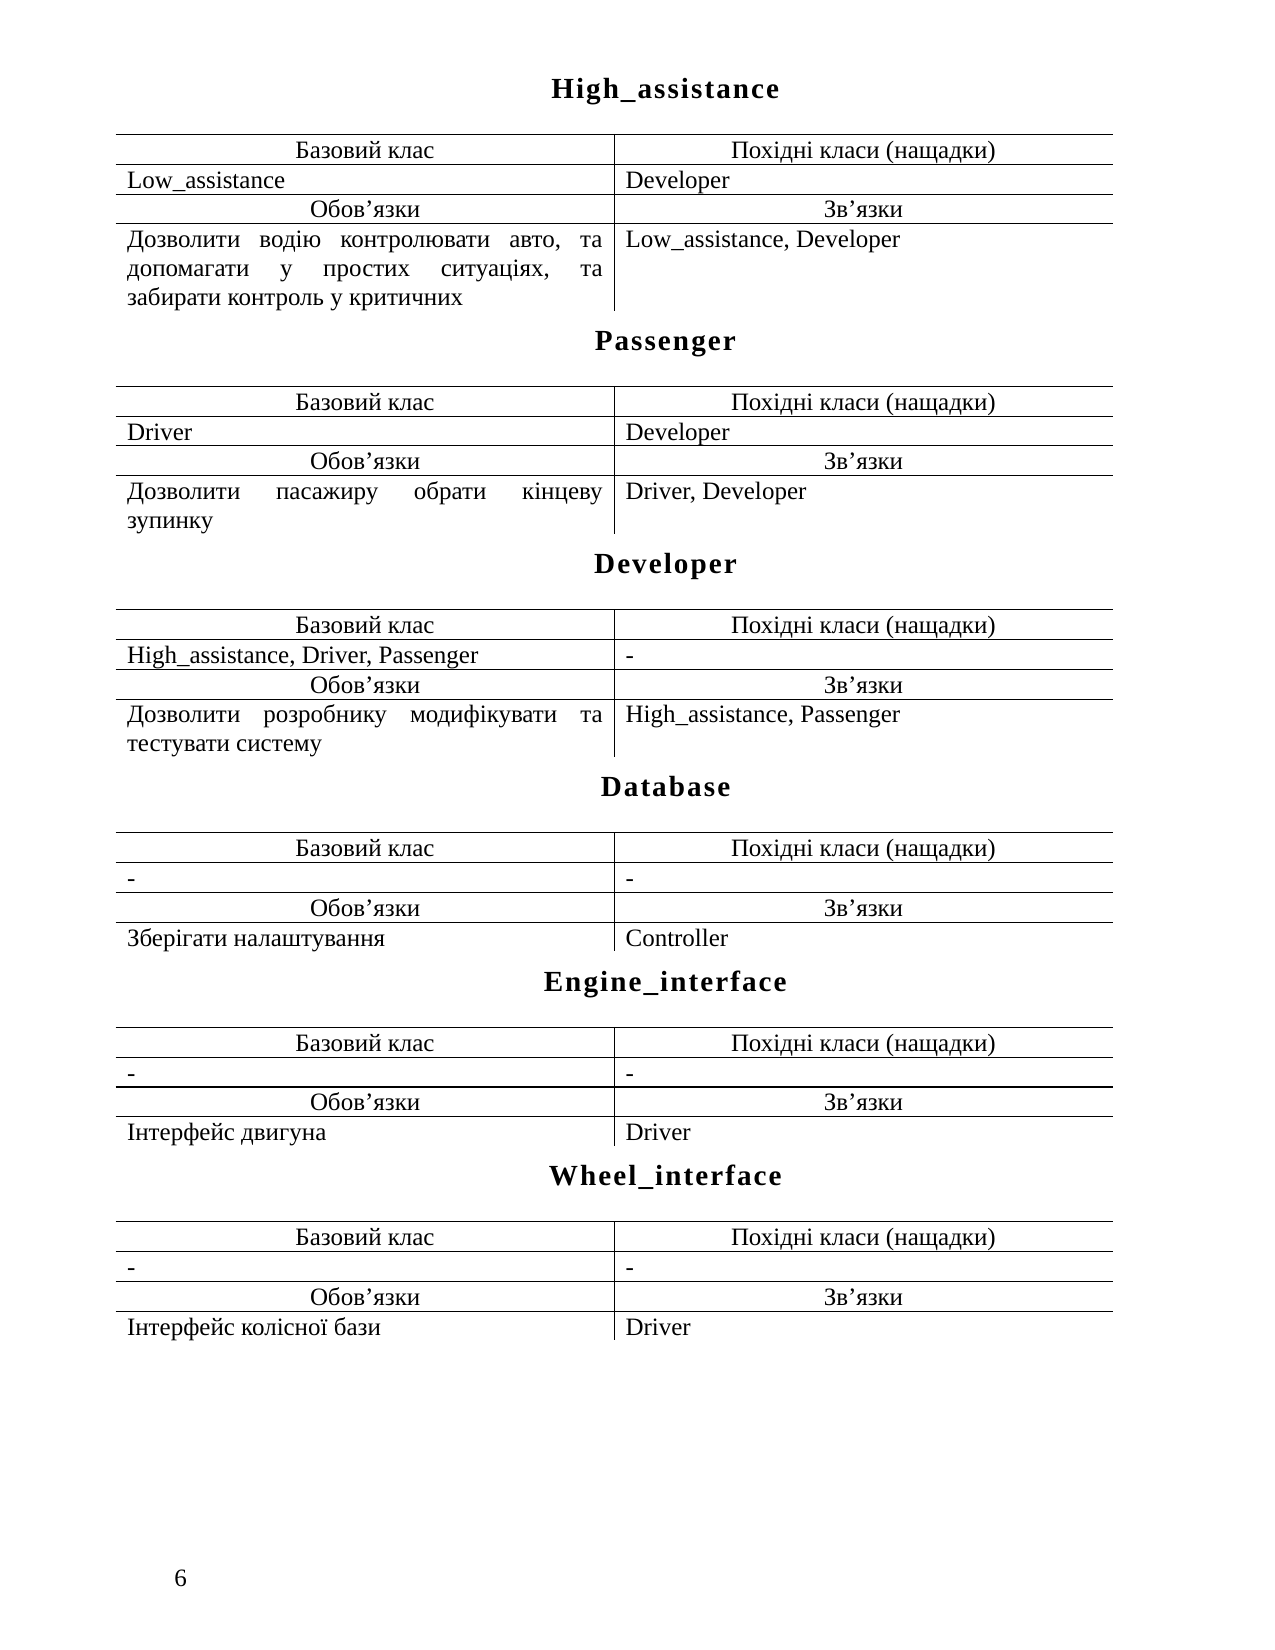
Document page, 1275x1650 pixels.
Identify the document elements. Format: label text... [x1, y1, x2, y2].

table_header Похідні класи (нащадки) [615, 833, 1112, 862]
table_cell Low_assistance, Developer [615, 224, 1112, 311]
table_header Базовий клас [116, 1222, 614, 1251]
table_header Базовий клас [116, 135, 614, 164]
table_header Похідні класи (нащадки) [615, 135, 1112, 164]
table_header Похідні класи (нащадки) [615, 610, 1112, 639]
table_cell - [615, 863, 1112, 892]
table_cell Developer [615, 417, 1112, 445]
table_header Базовий клас [116, 610, 614, 639]
table_cell - [615, 640, 1112, 669]
text Database [116, 769, 1156, 803]
table_cell - [615, 1252, 1112, 1281]
table_cell - [116, 1252, 614, 1281]
table_header Базовий клас [116, 833, 614, 862]
table_cell Controller [615, 923, 1112, 951]
table_cell Зв’язки [615, 670, 1112, 698]
table_cell Driver, Developer [615, 476, 1112, 534]
table_header Похідні класи (нащадки) [615, 1222, 1112, 1251]
table_cell Зв’язки [615, 195, 1112, 223]
table_cell Обов’язки [116, 1282, 614, 1311]
table_cell Driver [615, 1117, 1112, 1146]
text Engine_interface [116, 964, 1156, 997]
table_header Базовий клас [116, 1028, 614, 1057]
table_cell Driver [116, 417, 614, 445]
table_cell Зберігати налаштування [116, 923, 614, 951]
table_cell Дозволити водію контролювати авто, та допомагати у простих ситуаціях, та забирати контроль у критичних [116, 224, 614, 311]
table_cell Обов’язки [116, 1088, 614, 1116]
table_cell Інтерфейс двигуна [116, 1117, 614, 1146]
table_cell Інтерфейс колісної бази [116, 1312, 614, 1340]
table_cell Driver [615, 1312, 1112, 1340]
table_header Похідні класи (нащадки) [615, 387, 1112, 416]
table_cell Дозволити розробнику модифікувати та тестувати систему [116, 700, 614, 757]
table_cell Зв’язки [615, 1282, 1112, 1311]
table_cell High_assistance, Driver, Passenger [116, 640, 614, 669]
table_cell Зв’язки [615, 893, 1112, 922]
table_cell Обов’язки [116, 893, 614, 922]
table_header Похідні класи (нащадки) [615, 1028, 1112, 1057]
table_cell Обов’язки [116, 446, 614, 475]
table_cell - [116, 1058, 614, 1086]
text Developer [116, 546, 1156, 580]
text Wheel_interface [116, 1158, 1156, 1192]
text High_assistance [116, 71, 1156, 104]
table_cell Developer [615, 165, 1112, 193]
table_cell - [116, 863, 614, 892]
table_cell High_assistance, Passenger [615, 700, 1112, 757]
table_cell - [615, 1058, 1112, 1086]
table_cell Обов’язки [116, 195, 614, 223]
table_cell Обов’язки [116, 670, 614, 698]
table_cell Дозволити пасажиру обрати кінцеву зупинку [116, 476, 614, 534]
table_cell Low_assistance [116, 165, 614, 193]
table_cell Зв’язки [615, 1088, 1112, 1116]
table_header Базовий клас [116, 387, 614, 416]
table_cell Зв’язки [615, 446, 1112, 475]
text Passenger [116, 323, 1156, 357]
